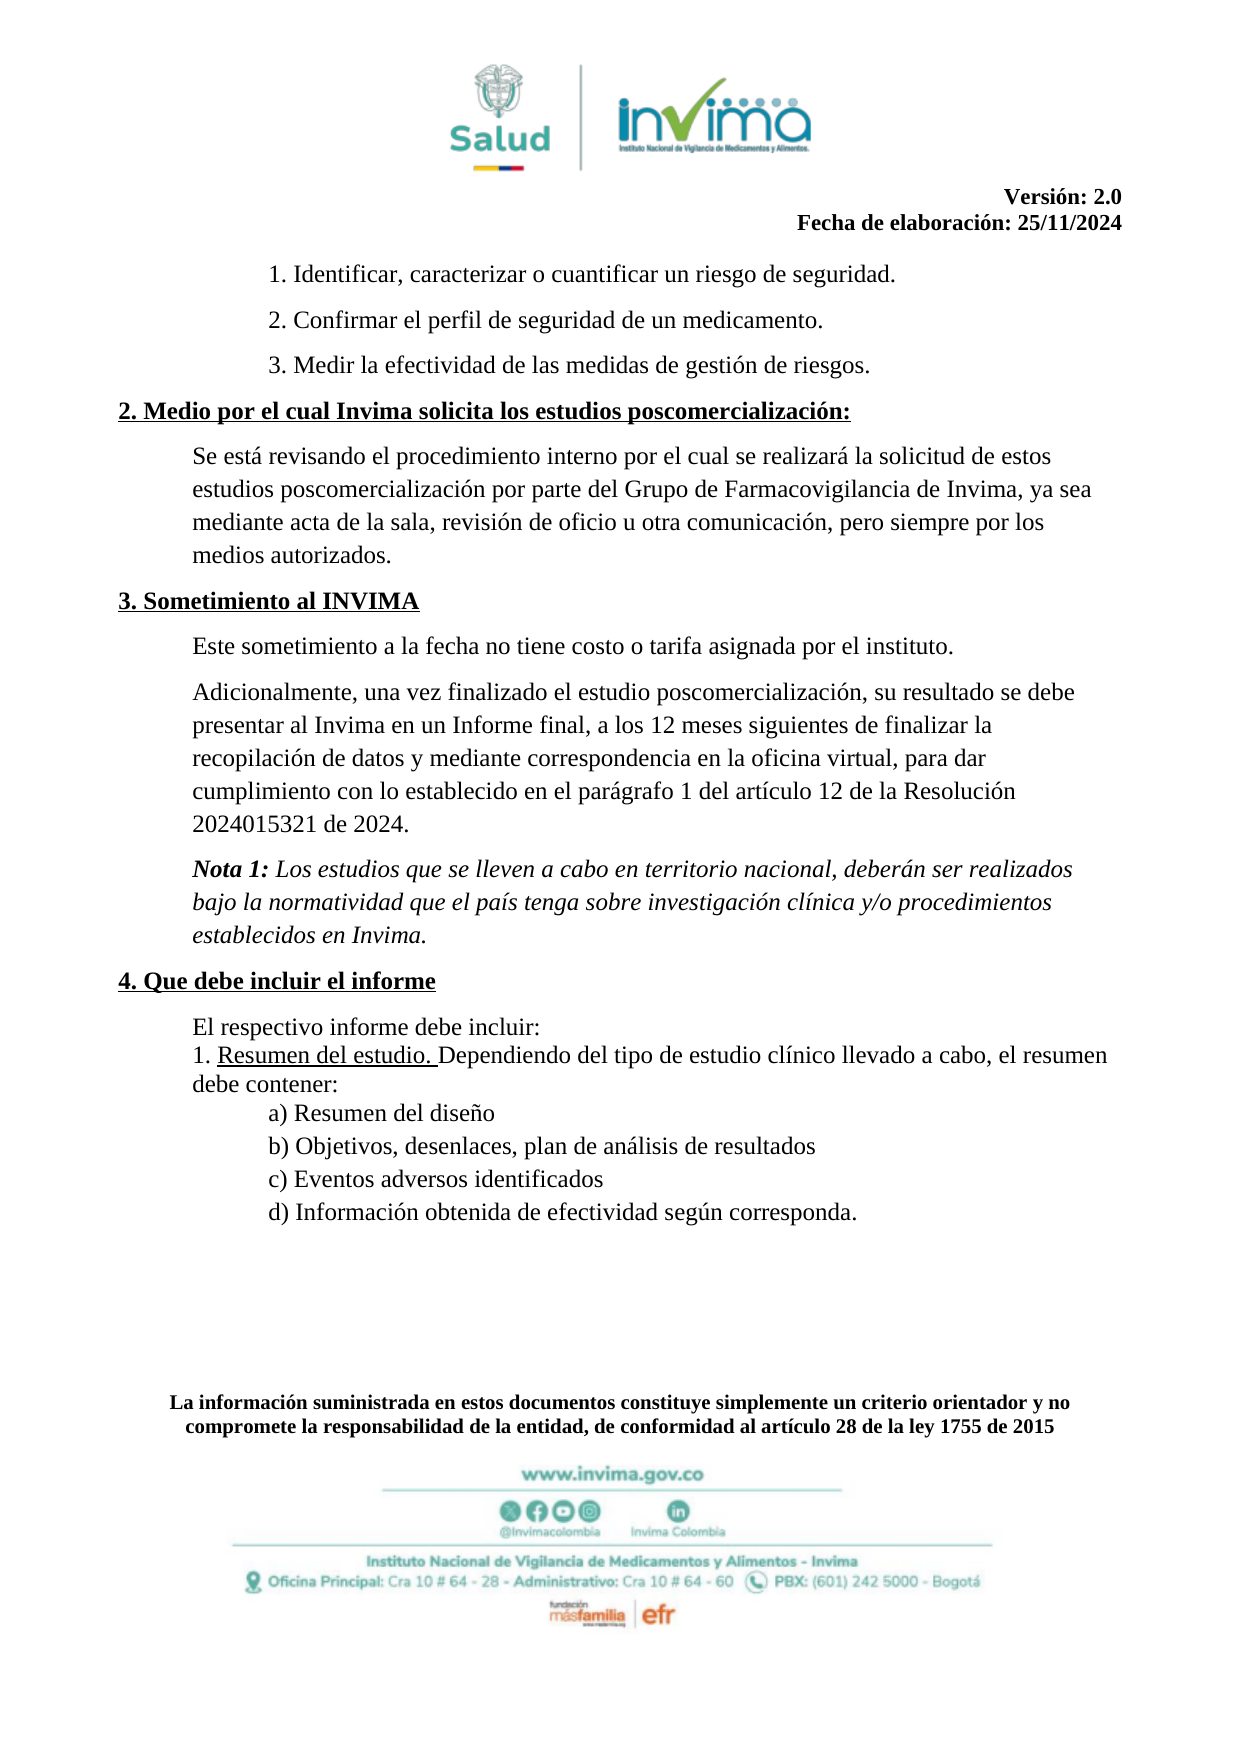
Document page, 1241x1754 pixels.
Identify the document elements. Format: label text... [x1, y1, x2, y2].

list 3. Sometimiento al INVIMA [118, 586, 1122, 614]
list c) Eventos adversos identificados [268, 1164, 1122, 1193]
picture [222, 1462, 1018, 1636]
list a) Resumen del diseño [268, 1098, 1122, 1127]
list Este sometimiento a la fecha no tiene costo o tarifa asignada por el instituto. [192, 631, 1122, 660]
list b) Objetivos, desenlaces, plan de análisis de resultados [268, 1131, 1122, 1159]
list Nota 1: Los estudios que se lleven a cabo en territorio nacional, deberán ser realizados bajo la normatividad que el país tenga sobre investigación clínica y/o procedimientos establecidos en Invima. [192, 854, 1122, 949]
list Adicionalmente, una vez finalizado el estudio poscomercialización, su resultado se debe presentar al Invima en un Informe final, a los 12 meses siguientes de finalizar la recopilación de datos y mediante correspondencia en la oficina virtual, para dar cumplimiento con lo establecido en el parágrafo 1 del artículo 12 de la Resolución 2024015321 de 2024. [192, 677, 1122, 838]
list 1. Resumen del estudio. Dependiendo del tipo de estudio clínico llevado a cabo, el resumen debe contener: [192, 1040, 1122, 1098]
list 3. Medir la efectividad de las medidas de gestión de riesgos. [268, 350, 1122, 379]
list El respectivo informe debe incluir: [192, 1012, 1122, 1040]
list 2. Confirmar el perfil de seguridad de un medicamento. [268, 305, 1122, 333]
list 4. Que debe incluir el informe [118, 966, 1122, 995]
picture [420, 40, 820, 183]
list d) Información obtenida de efectividad según corresponda. [268, 1197, 1122, 1226]
list 1. Identificar, caracterizar o cuantificar un riesgo de seguridad. [268, 259, 1122, 288]
list Se está revisando el procedimiento interno por el cual se realizará la solicitud de estos estudios poscomercialización por parte del Grupo de Farmacovigilancia de Invima, ya sea mediante acta de la sala, revisión de oficio u otra comunicación, pero siempre por los medios autorizados. [192, 441, 1122, 569]
list 2. Medio por el cual Invima solicita los estudios poscomercialización: [118, 396, 1122, 424]
